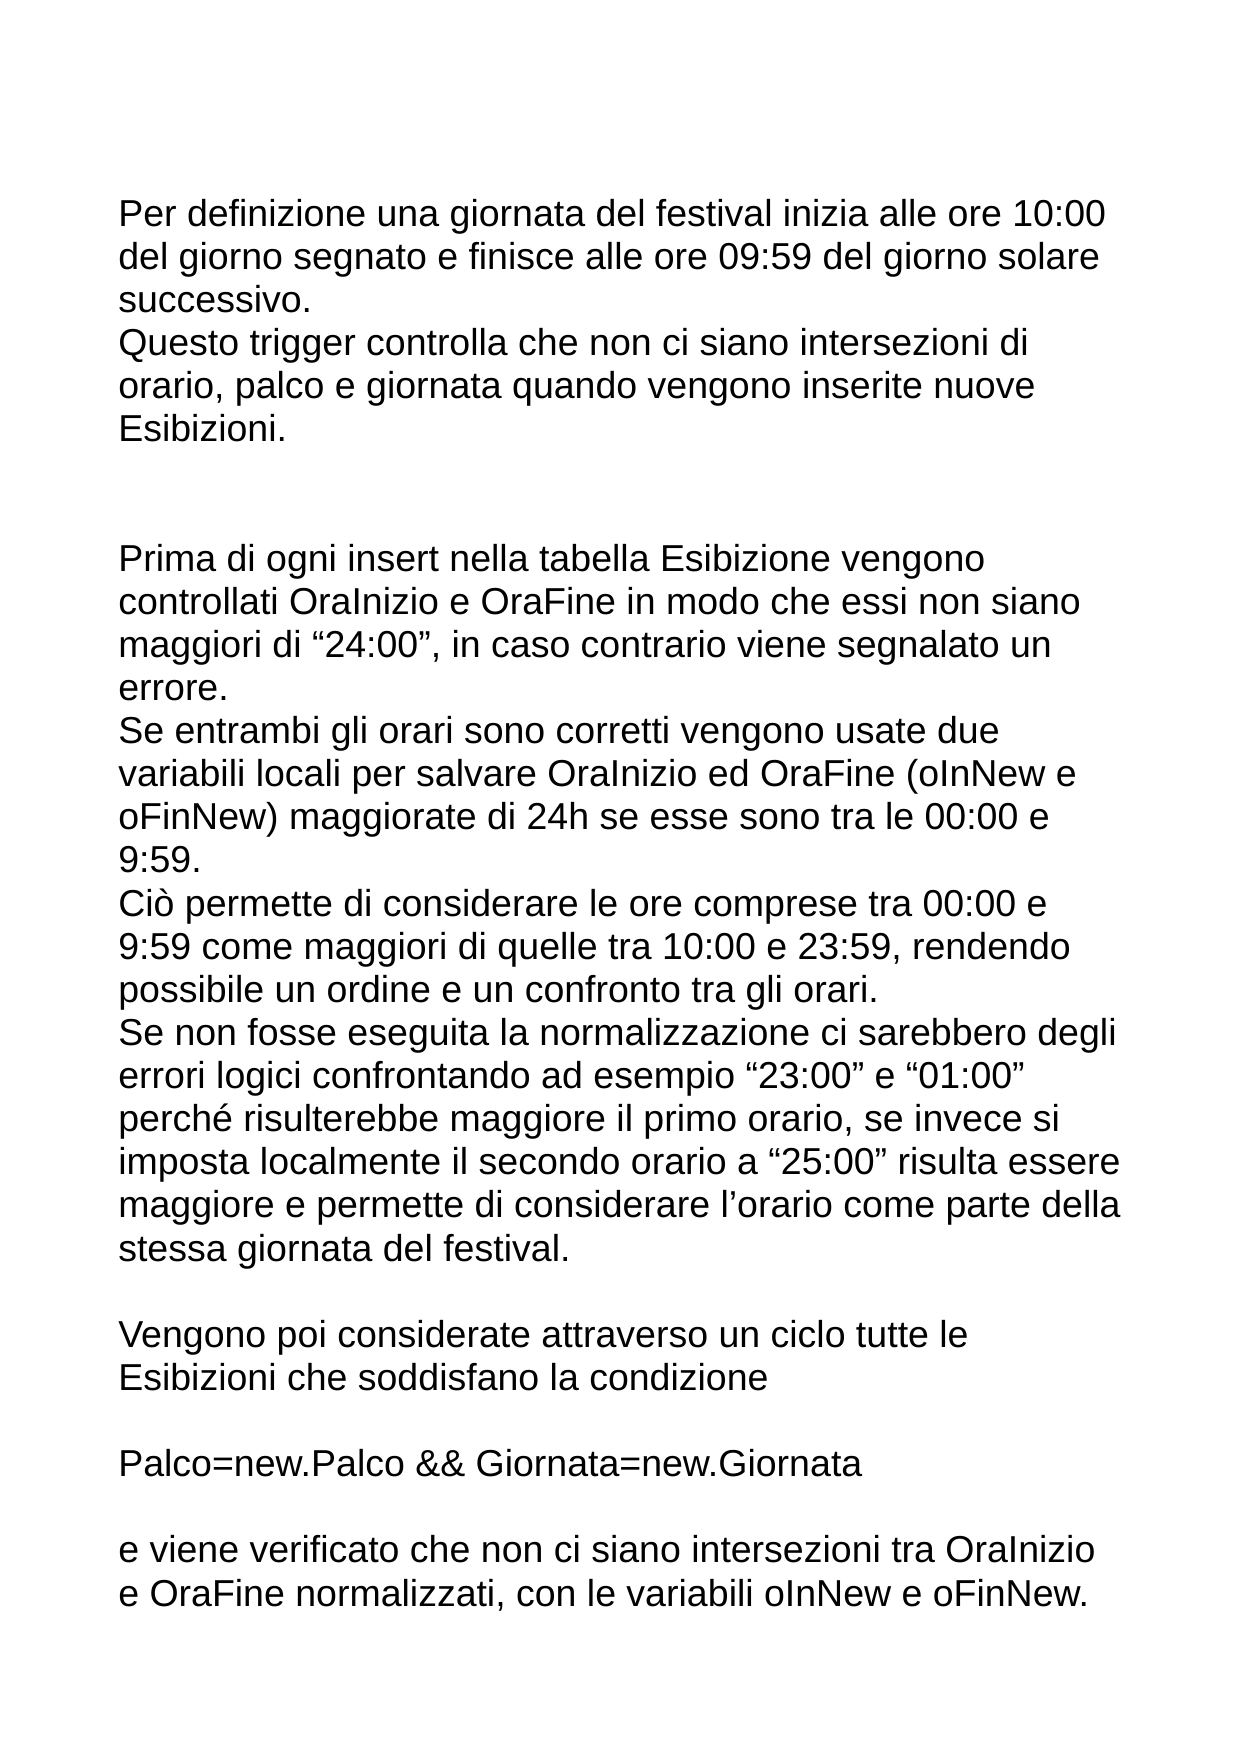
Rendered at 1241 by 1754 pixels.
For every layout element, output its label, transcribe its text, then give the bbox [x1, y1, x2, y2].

text Se entrambi gli orari sono corretti vengono usate due variabili locali per salvare OraInizio ed OraFine (oInNew e oFinNew) maggiorate di 24h se esse sono tra le 00:00 e 9:59. [118, 708, 1122, 881]
text Per definizione una giornata del festival inizia alle ore 10:00 del giorno segnato e finisce alle ore 09:59 del giorno solare successivo. [118, 191, 1122, 320]
text Se non fosse eseguita la normalizzazione ci sarebbero degli errori logici confrontando ad esempio “23:00” e “01:00” perché risulterebbe maggiore il primo orario, se invece si imposta localmente il secondo orario a “25:00” risulta essere maggiore e permette di considerare l’orario come parte della stessa giornata del festival. [118, 1010, 1122, 1269]
text Palco=new.Palco && Giornata=new.Giornata [118, 1441, 1122, 1484]
text Ciò permette di considerare le ore comprese tra 00:00 e 9:59 come maggiori di quelle tra 10:00 e 23:59, rendendo possibile un ordine e un confronto tra gli orari. [118, 881, 1122, 1010]
text Questo trigger controlla che non ci siano intersezioni di orario, palco e giornata quando vengono inserite nuove Esibizioni. [118, 320, 1122, 449]
text Prima di ogni insert nella tabella Esibizione vengono controllati OraInizio e OraFine in modo che essi non siano maggiori di “24:00”, in caso contrario viene segnalato un errore. [118, 536, 1122, 708]
text Vengono poi considerate attraverso un ciclo tutte le Esibizioni che soddisfano la condizione [118, 1312, 1122, 1398]
text e viene verificato che non ci siano intersezioni tra OraInizio e OraFine normalizzati, con le variabili oInNew e oFinNew. [118, 1528, 1122, 1614]
